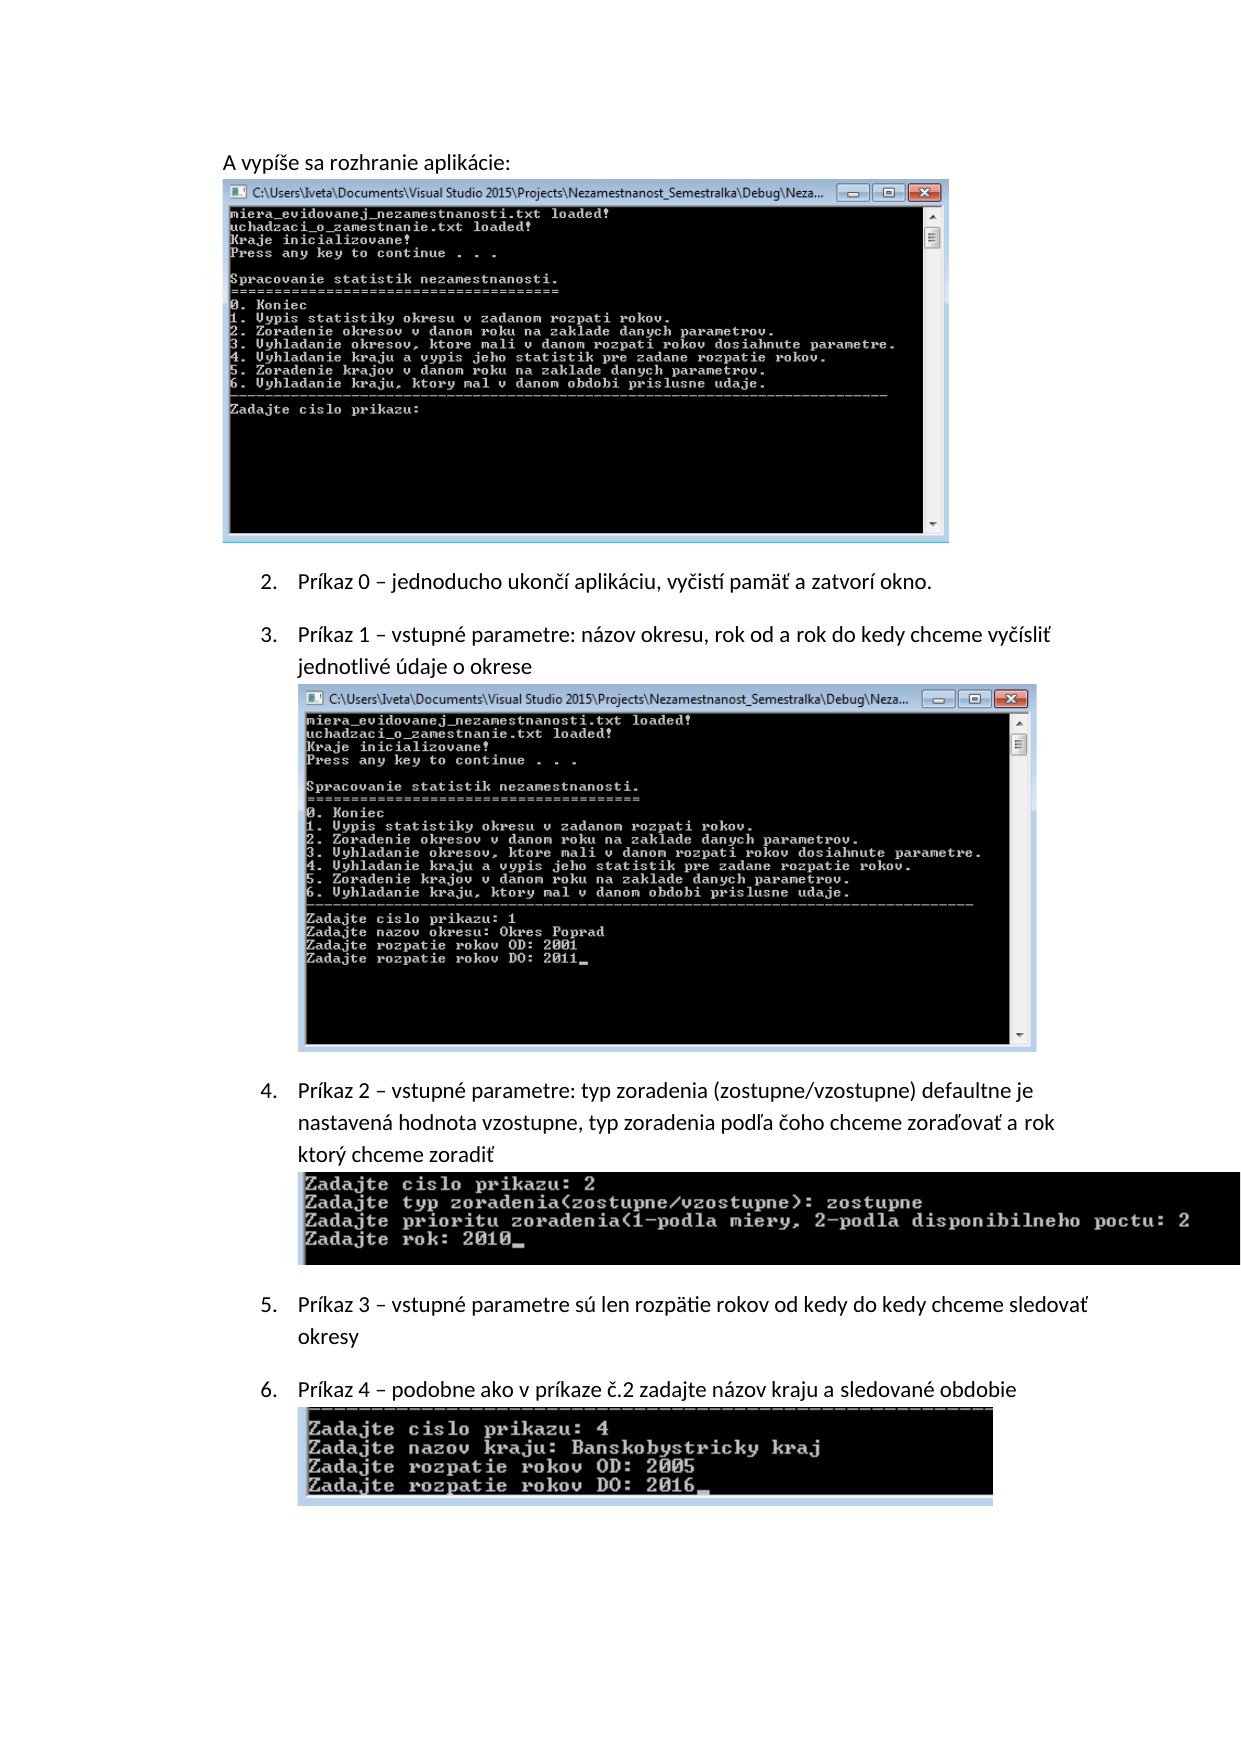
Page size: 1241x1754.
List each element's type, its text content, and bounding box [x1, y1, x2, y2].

list Príkaz 3 – vstupné parametre sú len rozpätie rokov od kedy do kedy chceme sledovať okresy [260, 1290, 1093, 1350]
list Príkaz 0 – jednoducho ukončí aplikáciu, vyčistí pamäť a zatvorí okno. [260, 567, 1093, 595]
list Príkaz 1 – vstupné parametre: názov okresu, rok od a rok do kedy chceme vyčísliť jednotlivé údaje o okrese [260, 620, 1093, 1051]
list Príkaz 2 – vstupné parametre: typ zoradenia (zostupne/vzostupne) defaultne je nastavená hodnota vzostupne, typ zoradenia podľa čoho chceme zoraďovať a rok ktorý chceme zoradiť [260, 1076, 1093, 1265]
text A vypíše sa rozhranie aplikácie: [223, 148, 1093, 542]
list Príkaz 4 – podobne ako v príkaze č.2 zadajte názov kraju a sledované obdobie [260, 1375, 1093, 1506]
